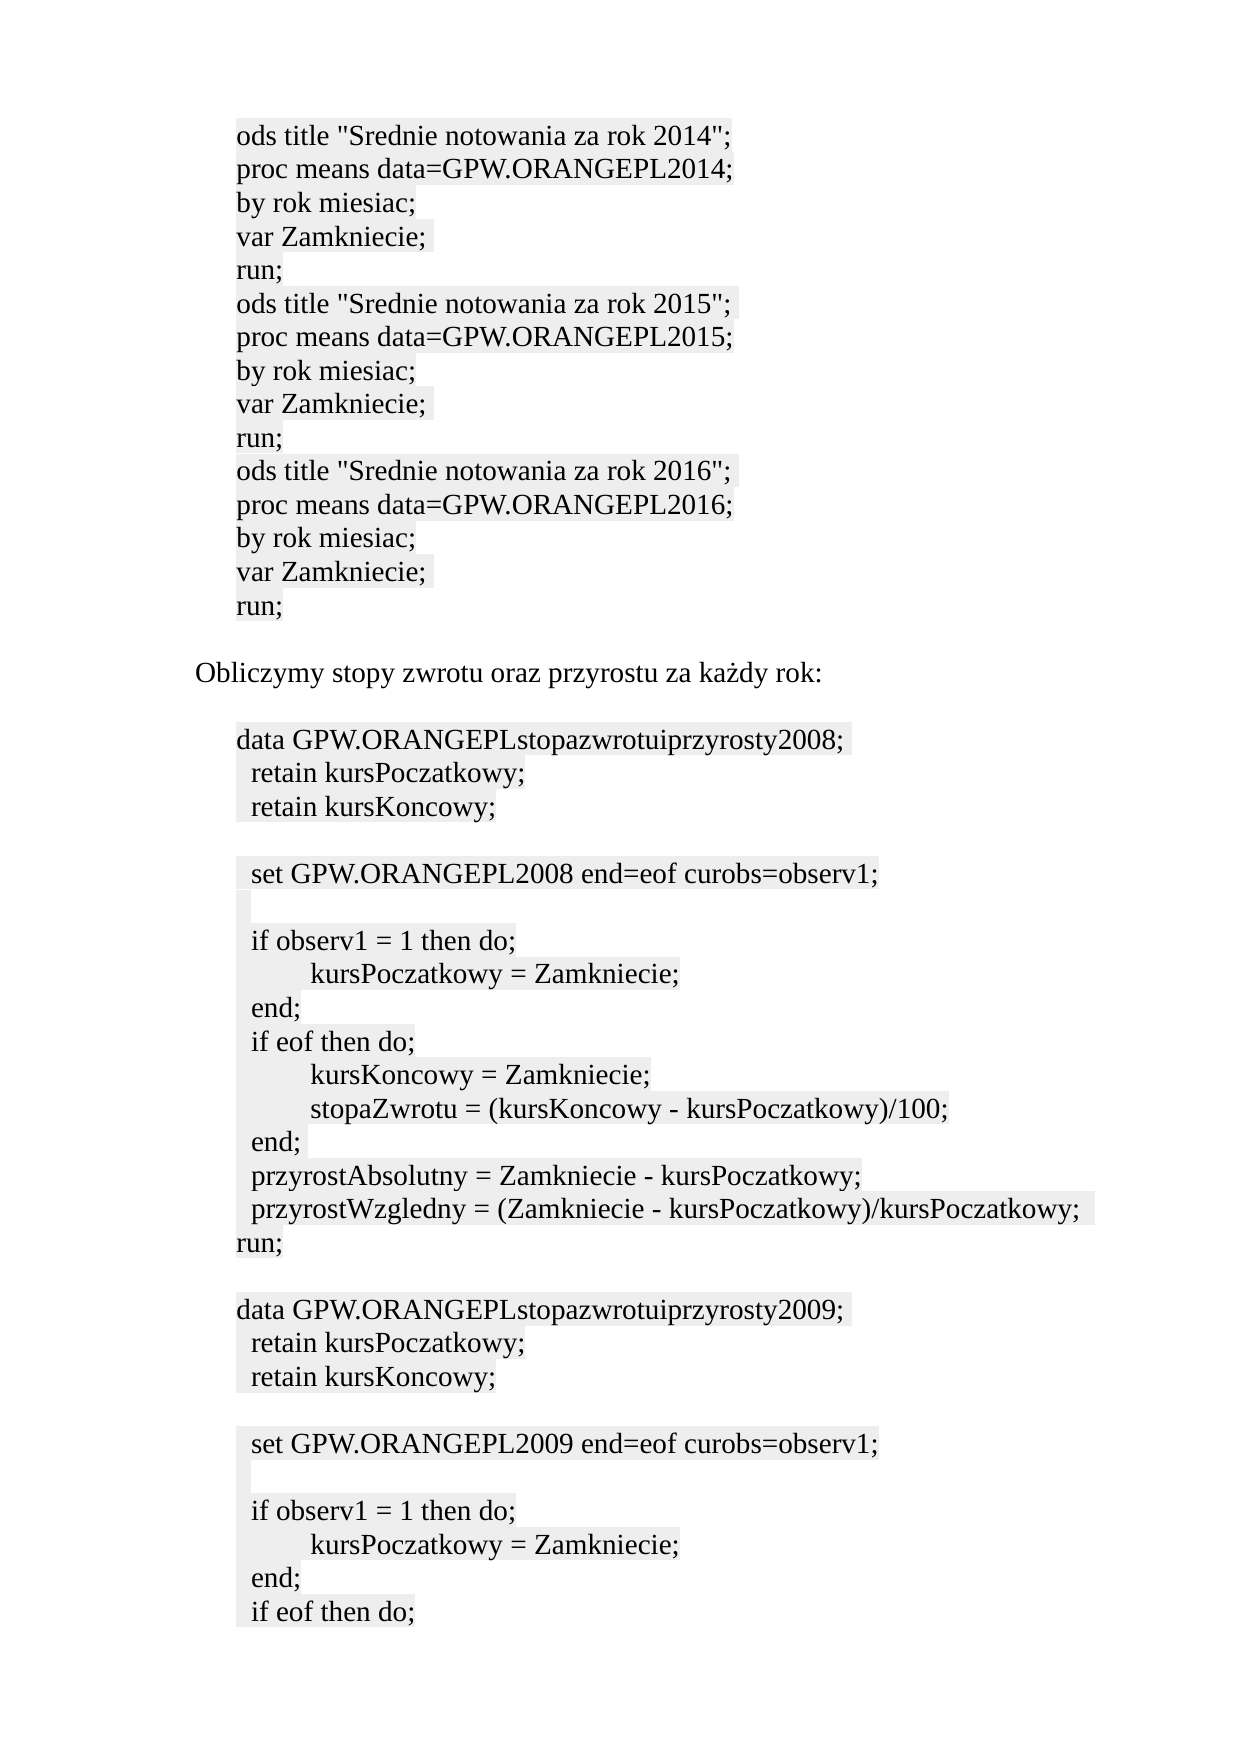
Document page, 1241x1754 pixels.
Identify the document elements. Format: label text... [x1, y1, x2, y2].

text set GPW.ORANGEPL2008 end=eof curobs=observ1; [879, 856, 1122, 889]
text proc means data=GPW.ORANGEPL2015; [734, 319, 1122, 353]
text by rok miesiac; [416, 521, 1122, 554]
text by rok miesiac; [416, 353, 1122, 386]
text if eof then do; [415, 1024, 1122, 1057]
text run; [283, 252, 1122, 286]
text kursPoczatkowy = Zamkniecie; [680, 957, 1122, 990]
text stopaZwrotu = (kursKoncowy - kursPoczatkowy)/100; [949, 1091, 1122, 1124]
text end; [301, 990, 1122, 1024]
text if observ1 = 1 then do; [516, 1493, 1122, 1527]
text retain kursPoczatkowy; [525, 1326, 1122, 1359]
text proc means data=GPW.ORANGEPL2014; [734, 152, 1122, 185]
text ods title "Srednie notowania za rok 2016"; [236, 453, 1122, 487]
text by rok miesiac; [416, 185, 1122, 219]
text Obliczymy stopy zwrotu oraz przyrostu za każdy rok: [823, 655, 1122, 688]
text Obliczymy stopy zwrotu oraz przyrostu za każdy rok: [118, 655, 195, 688]
text ods title "Srednie notowania za rok 2014"; [732, 118, 1122, 152]
text var Zamkniecie; [434, 386, 1122, 420]
text run; [283, 420, 1122, 453]
text retain kursPoczatkowy; [525, 755, 1122, 789]
text run; [283, 588, 1122, 621]
text kursKoncowy = Zamkniecie; [651, 1057, 1122, 1091]
text retain kursKoncowy; [496, 1359, 1122, 1393]
text end; [301, 1560, 1122, 1594]
text data GPW.ORANGEPLstopazwrotuiprzyrosty2009; [852, 1292, 1122, 1326]
text if observ1 = 1 then do; [516, 923, 1122, 957]
text var Zamkniecie; [434, 219, 1122, 252]
text kursPoczatkowy = Zamkniecie; [680, 1527, 1122, 1560]
text var Zamkniecie; [434, 554, 1122, 588]
text if eof then do; [415, 1594, 1122, 1627]
text run; [283, 1225, 1122, 1258]
text retain kursKoncowy; [496, 789, 1122, 822]
text przyrostAbsolutny = Zamkniecie - kursPoczatkowy; [862, 1158, 1122, 1191]
text end; [308, 1124, 1122, 1158]
text proc means data=GPW.ORANGEPL2016; [734, 487, 1122, 521]
text ods title "Srednie notowania za rok 2015"; [739, 286, 1122, 319]
text set GPW.ORANGEPL2009 end=eof curobs=observ1; [879, 1426, 1122, 1460]
text data GPW.ORANGEPLstopazwrotuiprzyrosty2008; [852, 722, 1122, 755]
